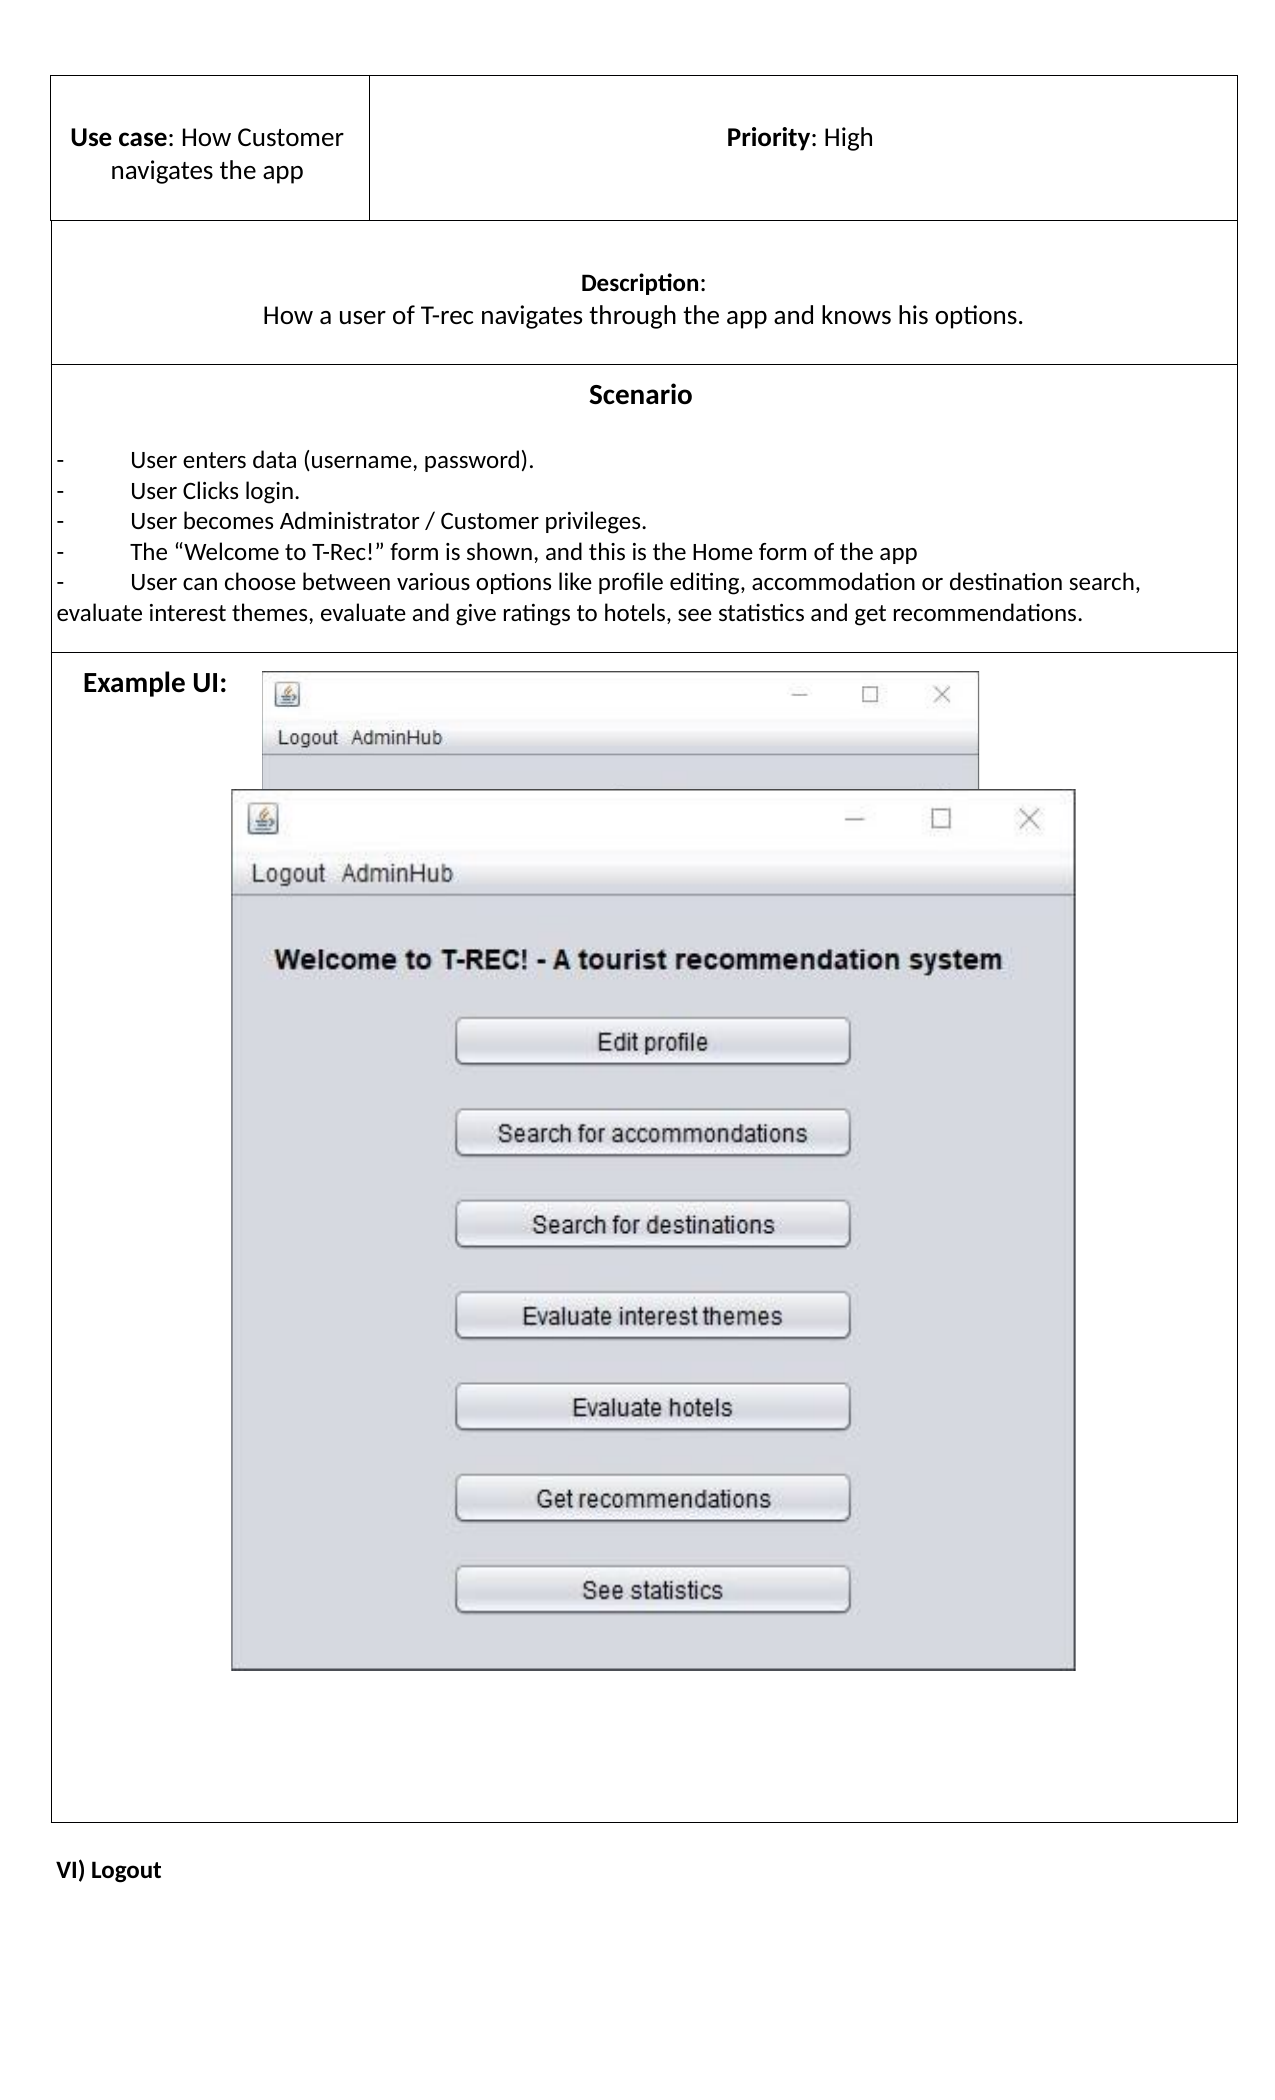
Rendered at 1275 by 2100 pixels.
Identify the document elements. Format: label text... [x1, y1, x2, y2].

table_header Use case: How Customer navigates the app [51, 76, 369, 219]
table_cell Scenario User enters data (username, password). User Clicks login. User becomes Administrator / Customer privileges. The “Welcome to T-Rec!” form is shown, and this is the Home form of the app User can choose between various options like profile editing, accommodation or destination search, evaluate interest themes, evaluate and give ratings to hotels, see statistics and get recommendations. [52, 365, 1237, 652]
table_cell Example UI: [52, 653, 1237, 1821]
table_header Priority: High [370, 76, 1237, 219]
table_cell Description: How a user of T-rec navigates through the app and knows his options. [52, 221, 1237, 364]
subtitle VI) Logout [56, 1854, 1252, 1885]
